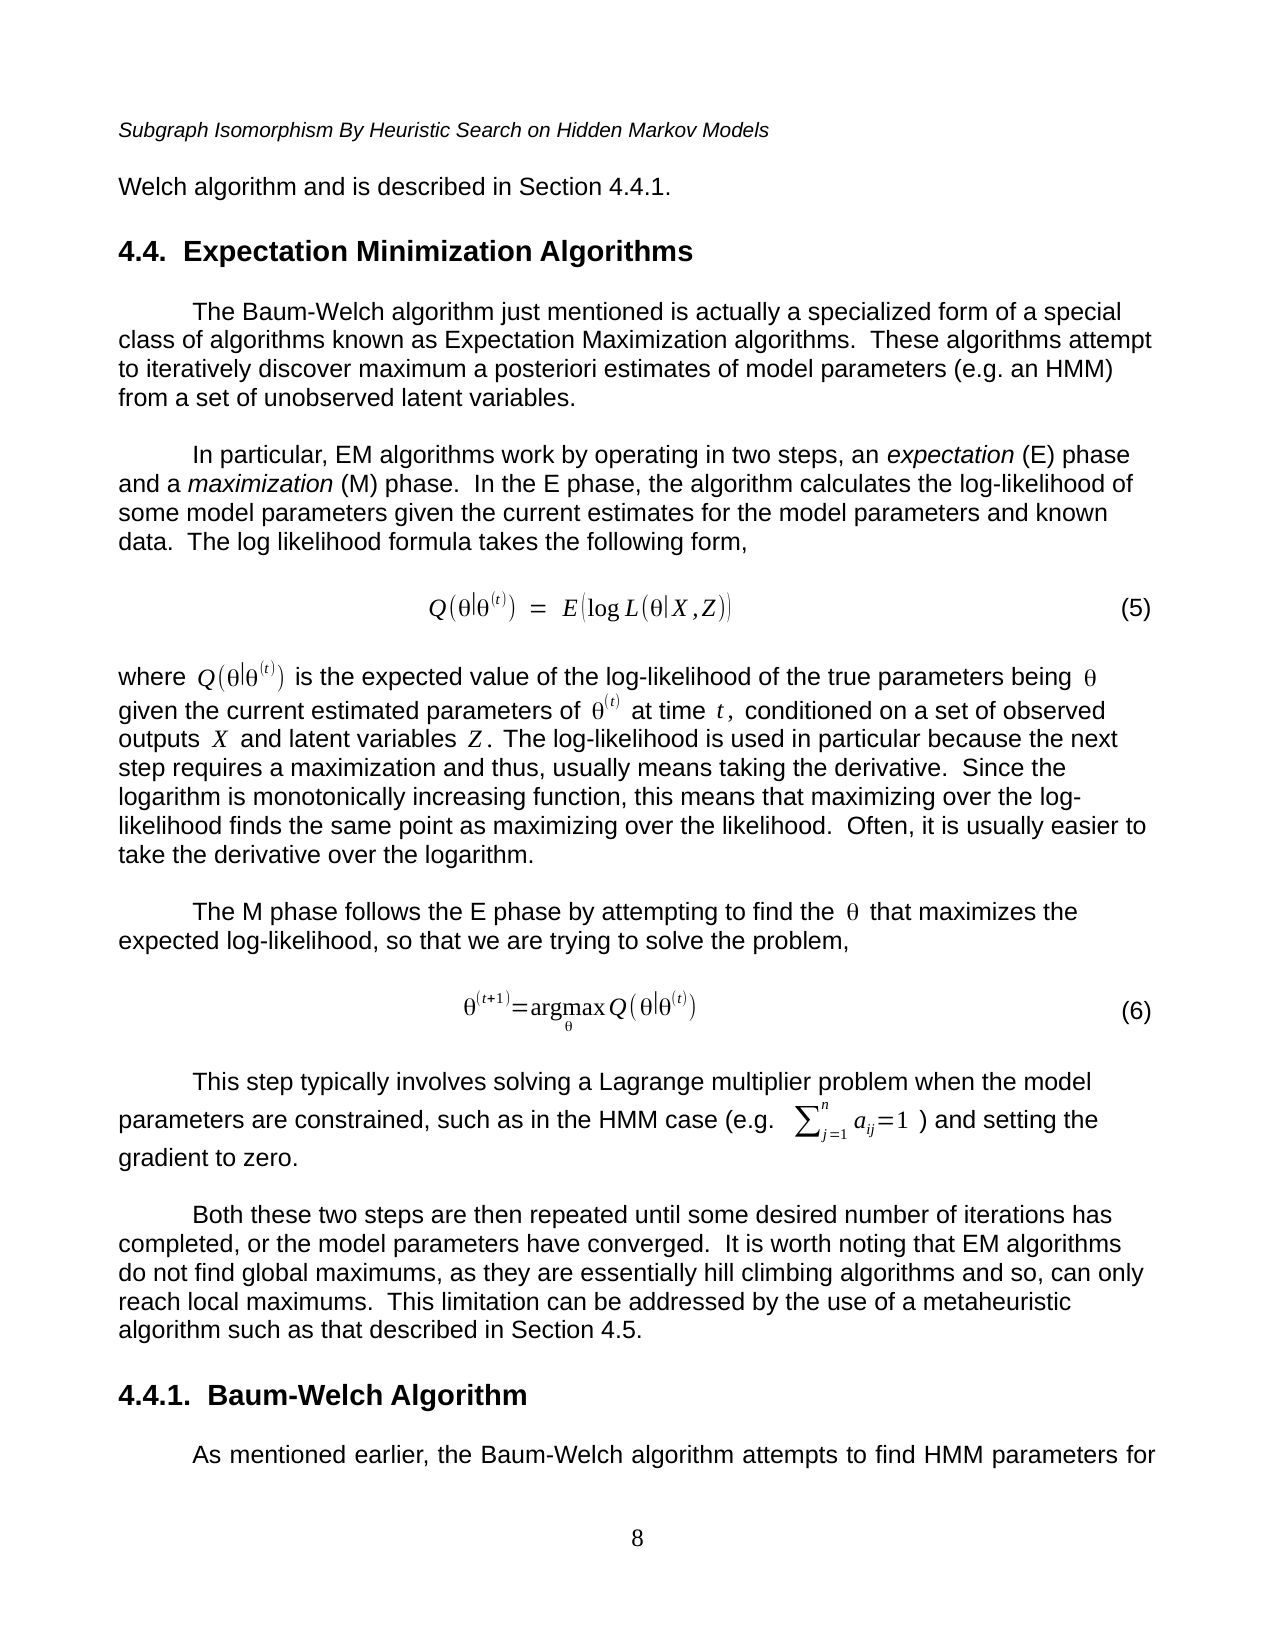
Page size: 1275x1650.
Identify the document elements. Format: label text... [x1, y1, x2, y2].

text The Baum-Welch algorithm just mentioned is actually a specialized form of a special class of algorithms known as Expectation Maximization algorithms. These algorithms attempt to iteratively discover maximum a posteriori estimates of model parameters (e.g. an HMM) from a set of unobserved latent variables. [118, 297, 1157, 412]
text The M phase follows the E phase by attempting to find thethat maximizes the expected log-likelihood, so that we are trying to solve the problem, [118, 897, 1157, 954]
table_header [118, 584, 1041, 631]
text As mentioned earlier, the Baum-Welch algorithm attempts to find HMM parameters for [118, 1440, 1157, 1469]
text Both these two steps are then repeated until some desired number of iterations has completed, or the model parameters have converged. It is worth noting that EM algorithms do not find global maximums, as they are essentially hill climbing algorithms and so, can only reach local maximums. This limitation can be addressed by the use of a metaheuristic algorithm such as that described in Section 4.5. [118, 1200, 1157, 1344]
text 4.4.1. Baum-Welch Algorithm [118, 1344, 1157, 1411]
text This step typically involves solving a Lagrange multiplier problem when the model parameters are constrained, such as in the HMM case (e.g. ) and setting the gradient to zero. [118, 1067, 1157, 1172]
text Welch algorithm and is described in Section 4.4.1. 4.4. Expectation Minimization Algorithms [118, 172, 1157, 268]
table_header (6) [1041, 983, 1157, 1038]
table_header [118, 983, 1041, 1038]
text whereis the expected value of the log-likelihood of the true parameters beinggiven the current estimated parameters ofat timeconditioned on a set of observed outputsand latent variablesThe log-likelihood is used in particular because the next step requires a maximization and thus, usually means taking the derivative. Since the logarithm is monotonically increasing function, this means that maximizing over the log-likelihood finds the same point as maximizing over the likelihood. Often, it is usually easier to take the derivative over the logarithm. [118, 659, 1157, 868]
table_header (5) [1041, 584, 1157, 631]
text In particular, EM algorithms work by operating in two steps, an expectation (E) phase and a maximization (M) phase. In the E phase, the algorithm calculates the log-likelihood of some model parameters given the current estimates for the model parameters and known data. The log likelihood formula takes the following form, [118, 440, 1157, 555]
